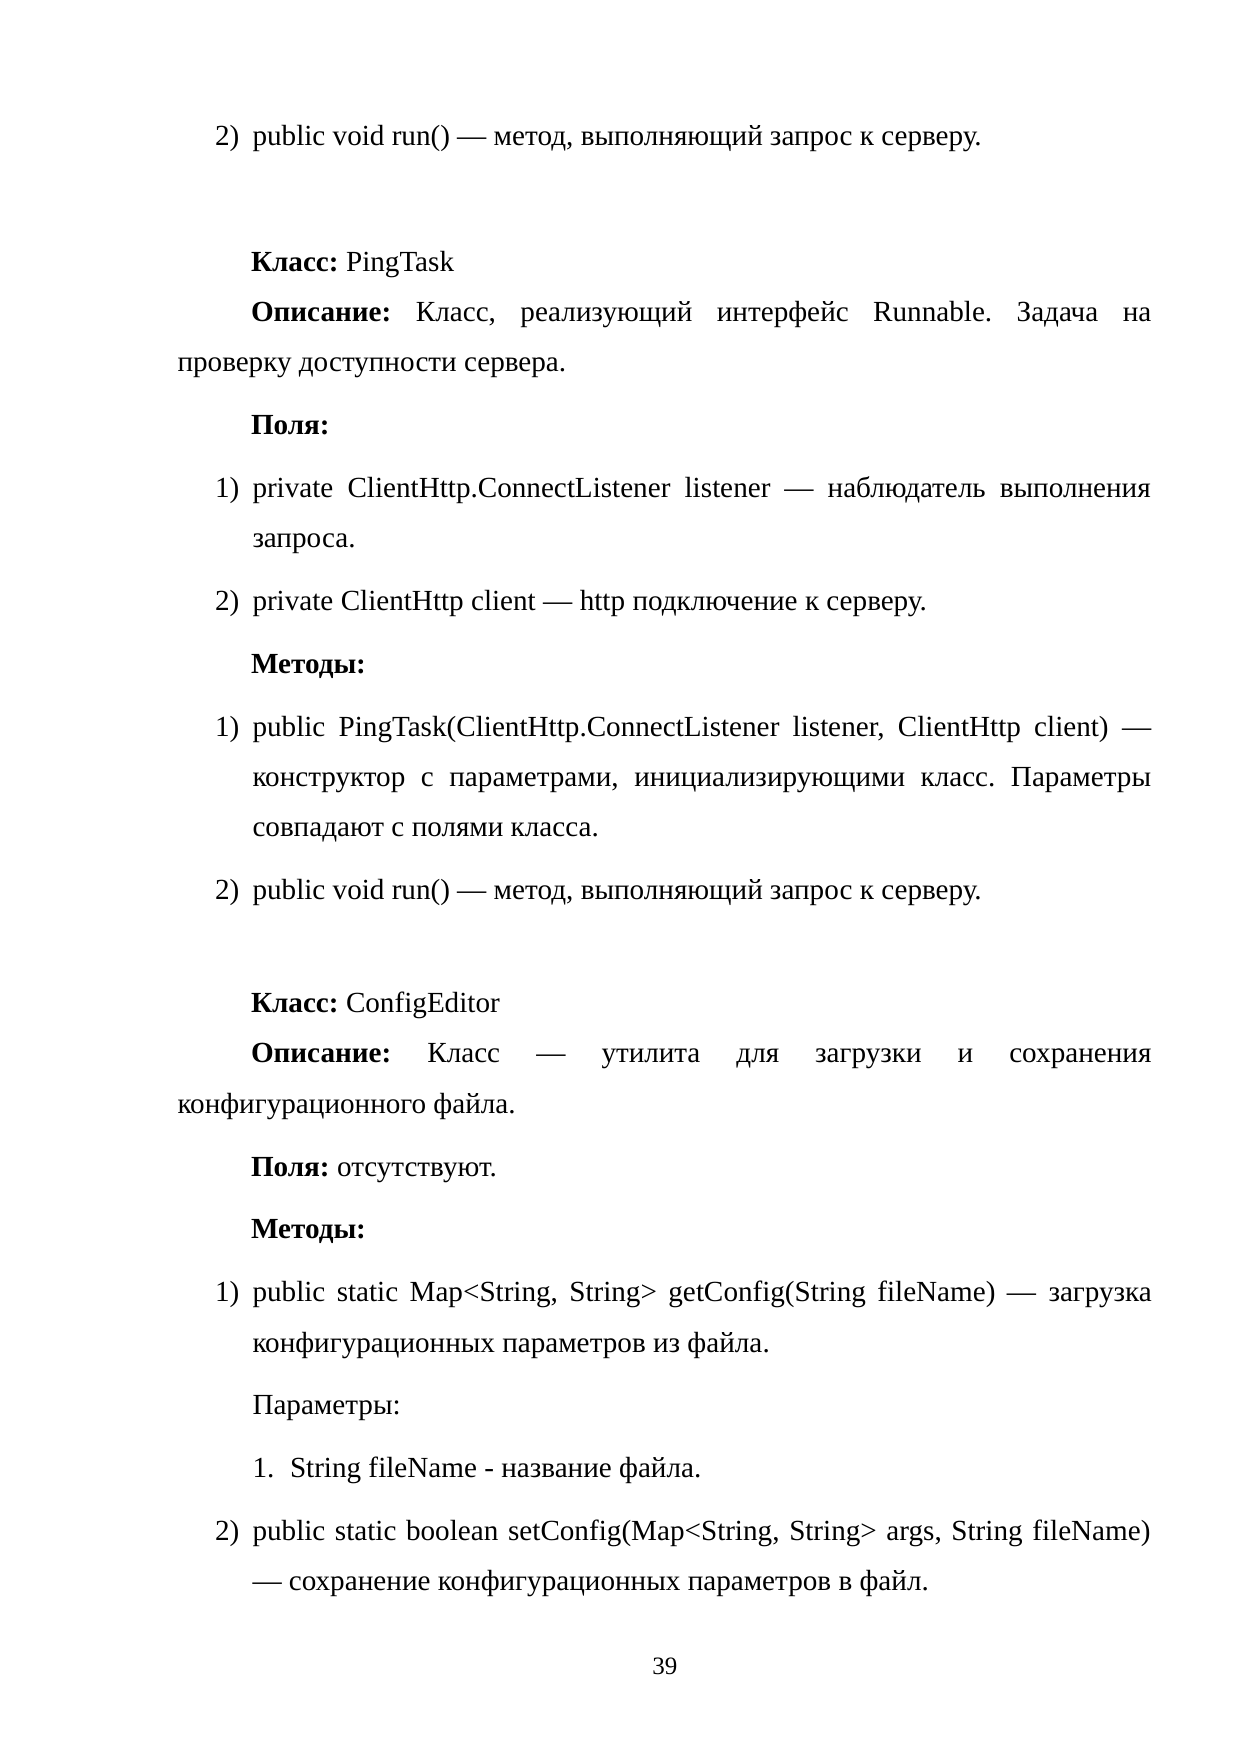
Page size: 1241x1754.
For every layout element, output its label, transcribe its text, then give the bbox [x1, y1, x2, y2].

list private ClientHttp client — http подключение к серверу. [215, 583, 1152, 617]
text Описание: Класс — утилита для загрузки и сохранения конфигурационного файла. [177, 1036, 1152, 1119]
text Класс: ConfigEditor [177, 985, 1152, 1019]
list private ClientHttp.ConnectListener listener — наблюдатель выполнения запроса. [215, 470, 1152, 554]
text Описание: Класс, реализующий интерфейс Runnable. Задача на проверку доступности сервера. [177, 294, 1152, 378]
list public static boolean setConfig(Map<String, String> args, String fileName) — сохранение конфигурационных параметров в файл. [215, 1513, 1152, 1597]
list public PingTask(ClientHttp.ConnectListener listener, ClientHttp client) — конструктор с параметрами, инициализирующими класс. Параметры совпадают с полями класса. [215, 709, 1152, 843]
list Параметры: [215, 1387, 1152, 1421]
list public void run() — метод, выполняющий запрос к серверу. [215, 118, 1152, 152]
list public void run() — метод, выполняющий запрос к серверу. [215, 872, 1152, 906]
text Методы: [177, 1212, 1152, 1245]
text Методы: [177, 646, 1152, 679]
text Класс: PingTask [177, 244, 1152, 277]
list String fileName - название файла. [252, 1450, 1152, 1484]
text Поля: [177, 407, 1152, 441]
text Поля: отсутствуют. [177, 1149, 1152, 1182]
list public static Map<String, String> getConfig(String fileName) — загрузка конфигурационных параметров из файла. [215, 1274, 1152, 1358]
